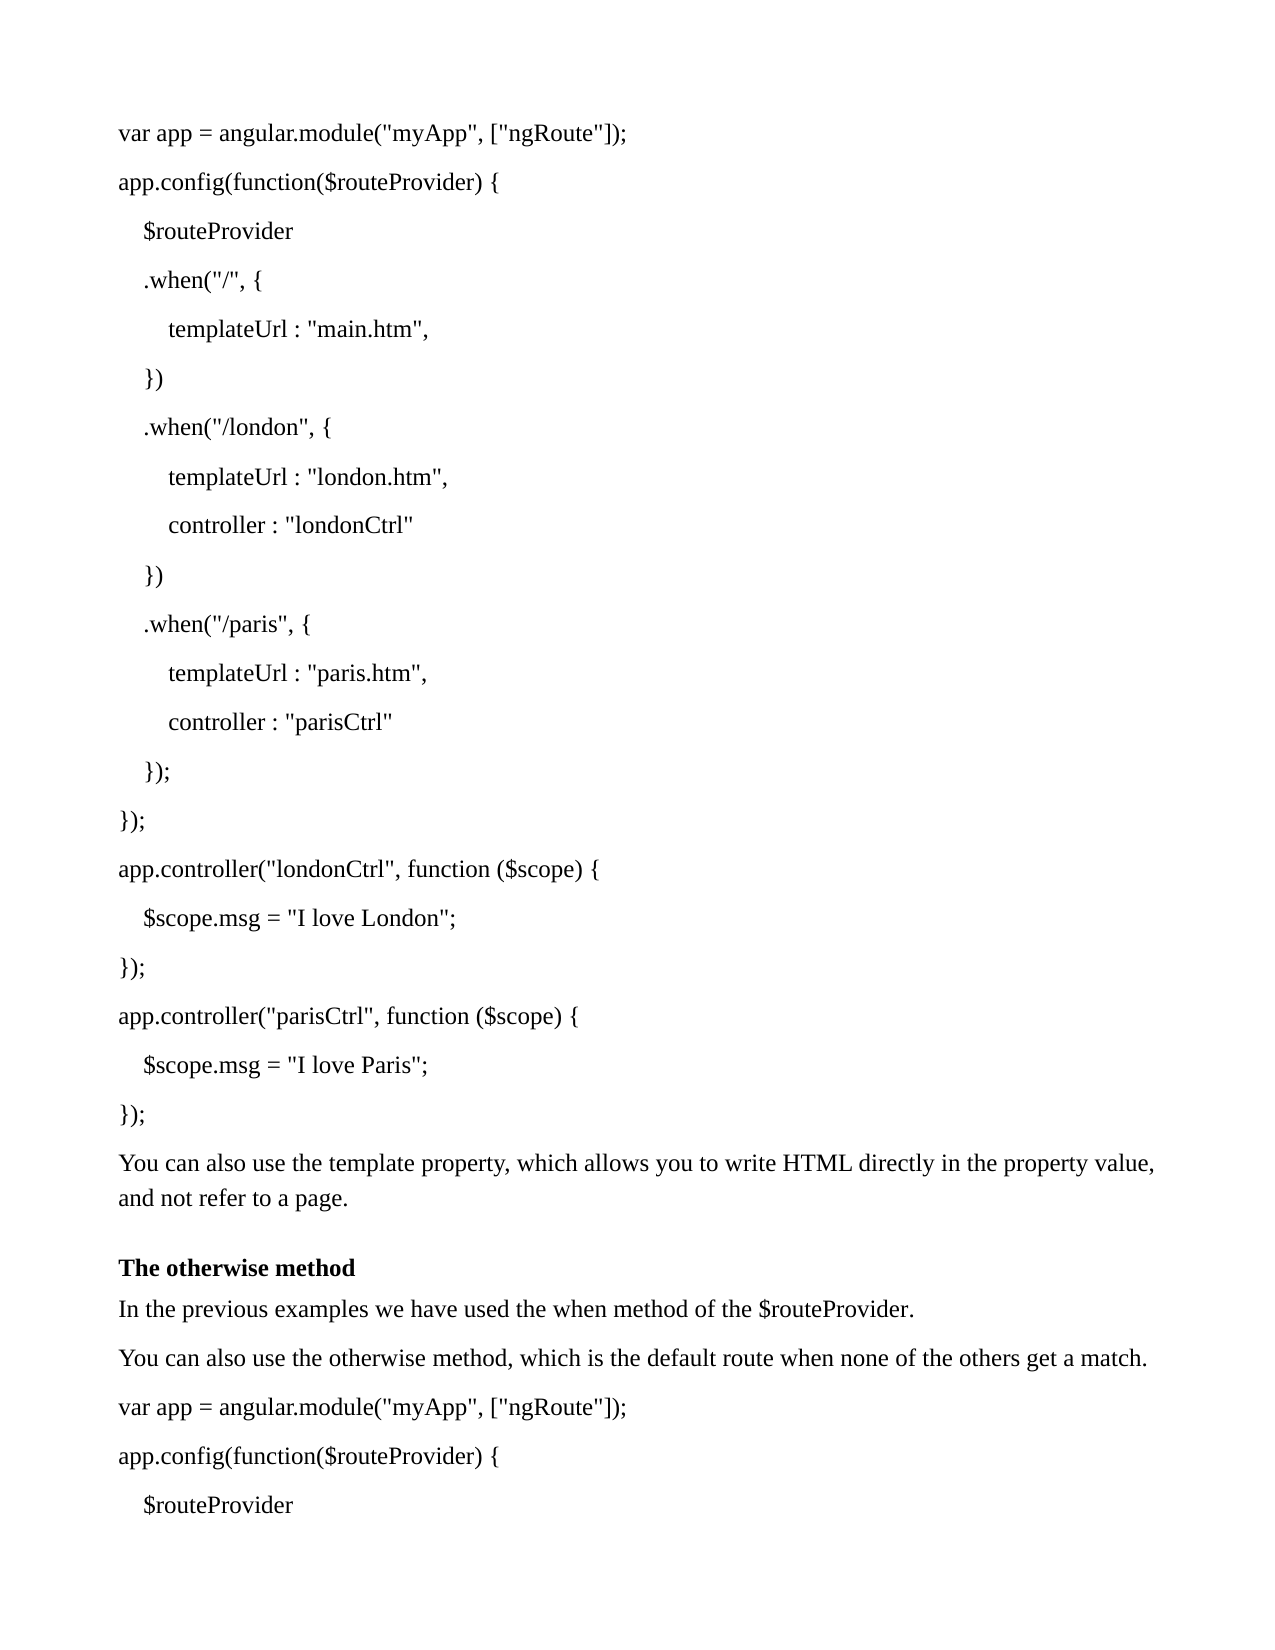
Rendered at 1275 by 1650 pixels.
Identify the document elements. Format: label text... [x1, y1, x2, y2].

text }); [118, 1099, 1157, 1128]
text var app = angular.module("myApp", ["ngRoute"]); [118, 118, 1157, 147]
text In the previous examples we have used the when method of the $routeProvider. [118, 1294, 1157, 1323]
text app.controller("parisCtrl", function ($scope) { [118, 1001, 1157, 1030]
text .when("/paris", { [118, 609, 1157, 637]
text templateUrl : "main.htm", [118, 314, 1157, 343]
text .when("/london", { [118, 412, 1157, 441]
text .when("/", { [118, 265, 1157, 294]
text templateUrl : "paris.htm", [118, 658, 1157, 687]
text app.config(function($routeProvider) { [118, 1441, 1157, 1470]
text }); [118, 805, 1157, 834]
text $scope.msg = "I love Paris"; [118, 1050, 1157, 1079]
text You can also use the template property, which allows you to write HTML directly in the property value, and not refer to a page. [118, 1148, 1157, 1212]
text }) [118, 363, 1157, 392]
text controller : "londonCtrl" [118, 511, 1157, 539]
text $routeProvider [118, 216, 1157, 245]
text }); [118, 756, 1157, 785]
text You can also use the otherwise method, which is the default route when none of the others get a match. [118, 1343, 1157, 1372]
text controller : "parisCtrl" [118, 707, 1157, 736]
subtitle The otherwise method [118, 1253, 1157, 1282]
text var app = angular.module("myApp", ["ngRoute"]); [118, 1392, 1157, 1421]
text }); [118, 952, 1157, 981]
text $routeProvider [118, 1490, 1157, 1519]
text }) [118, 560, 1157, 588]
text templateUrl : "london.htm", [118, 462, 1157, 490]
text $scope.msg = "I love London"; [118, 903, 1157, 932]
text app.config(function($routeProvider) { [118, 167, 1157, 196]
text app.controller("londonCtrl", function ($scope) { [118, 854, 1157, 883]
